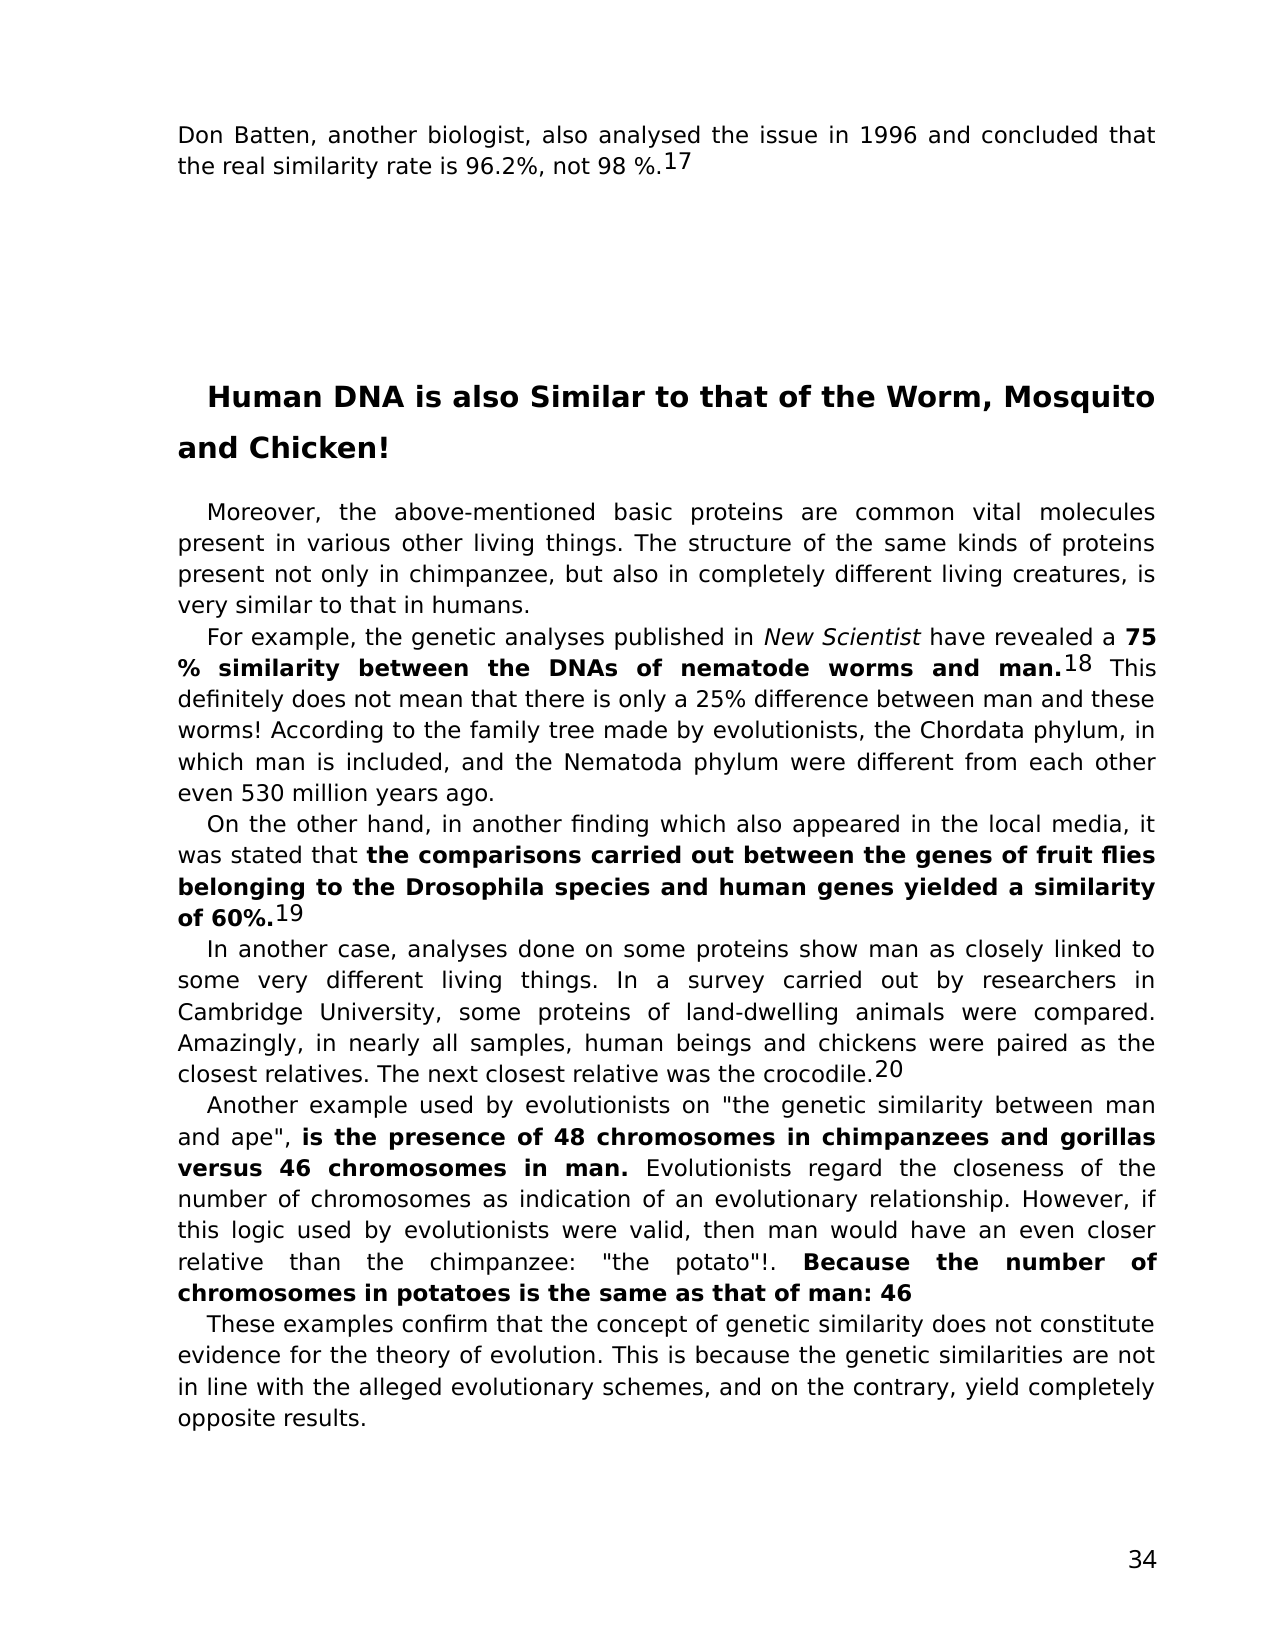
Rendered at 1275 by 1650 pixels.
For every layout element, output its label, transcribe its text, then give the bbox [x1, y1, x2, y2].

text Don Batten, another biologist, also analysed the issue in 1996 and concluded that the real similarity rate is 96.2%, not 98 %.17 [177, 118, 1157, 181]
text On the other hand, in another finding which also appeared in the local media, it was stated that the comparisons carried out between the genes of fruit flies belonging to the Drosophila species and human genes yielded a similarity of 60%.19 [177, 807, 1157, 932]
text Another example used by evolutionists on "the genetic similarity between man and ape", is the presence of 48 chromosomes in chimpanzees and gorillas versus 46 chromosomes in man. Evolutionists regard the closeness of the number of chromosomes as indication of an evolutionary relationship. However, if this logic used by evolutionists were valid, then man would have an even closer relative than the chimpanzee: "the potato"!. Because the number of chromosomes in potatoes is the same as that of man: 46 [177, 1089, 1157, 1307]
text These examples confirm that the concept of genetic similarity does not constitute evidence for the theory of evolution. This is because the genetic similarities are not in line with the alleged evolutionary schemes, and on the contrary, yield completely opposite results. [177, 1307, 1157, 1432]
text Moreover, the above-mentioned basic proteins are common vital molecules present in various other living things. The structure of the same kinds of proteins present not only in chimpanzee, but also in completely different living creatures, is very similar to that in humans. [177, 495, 1157, 620]
text Human DNA is also Similar to that of the Worm, Mosquito and Chicken! [177, 381, 1157, 466]
text In another case, analyses done on some proteins show man as closely linked to some very different living things. In a survey carried out by researchers in Cambridge University, some proteins of land-dwelling animals were compared. Amazingly, in nearly all samples, human beings and chickens were paired as the closest relatives. The next closest relative was the crocodile.20 [177, 932, 1157, 1089]
text For example, the genetic analyses published in New Scientist have revealed a 75 % similarity between the DNAs of nematode worms and man.18 This definitely does not mean that there is only a 25% difference between man and these worms! According to the family tree made by evolutionists, the Chordata phylum, in which man is included, and the Nematoda phylum were different from each other even 530 million years ago. [177, 620, 1157, 807]
